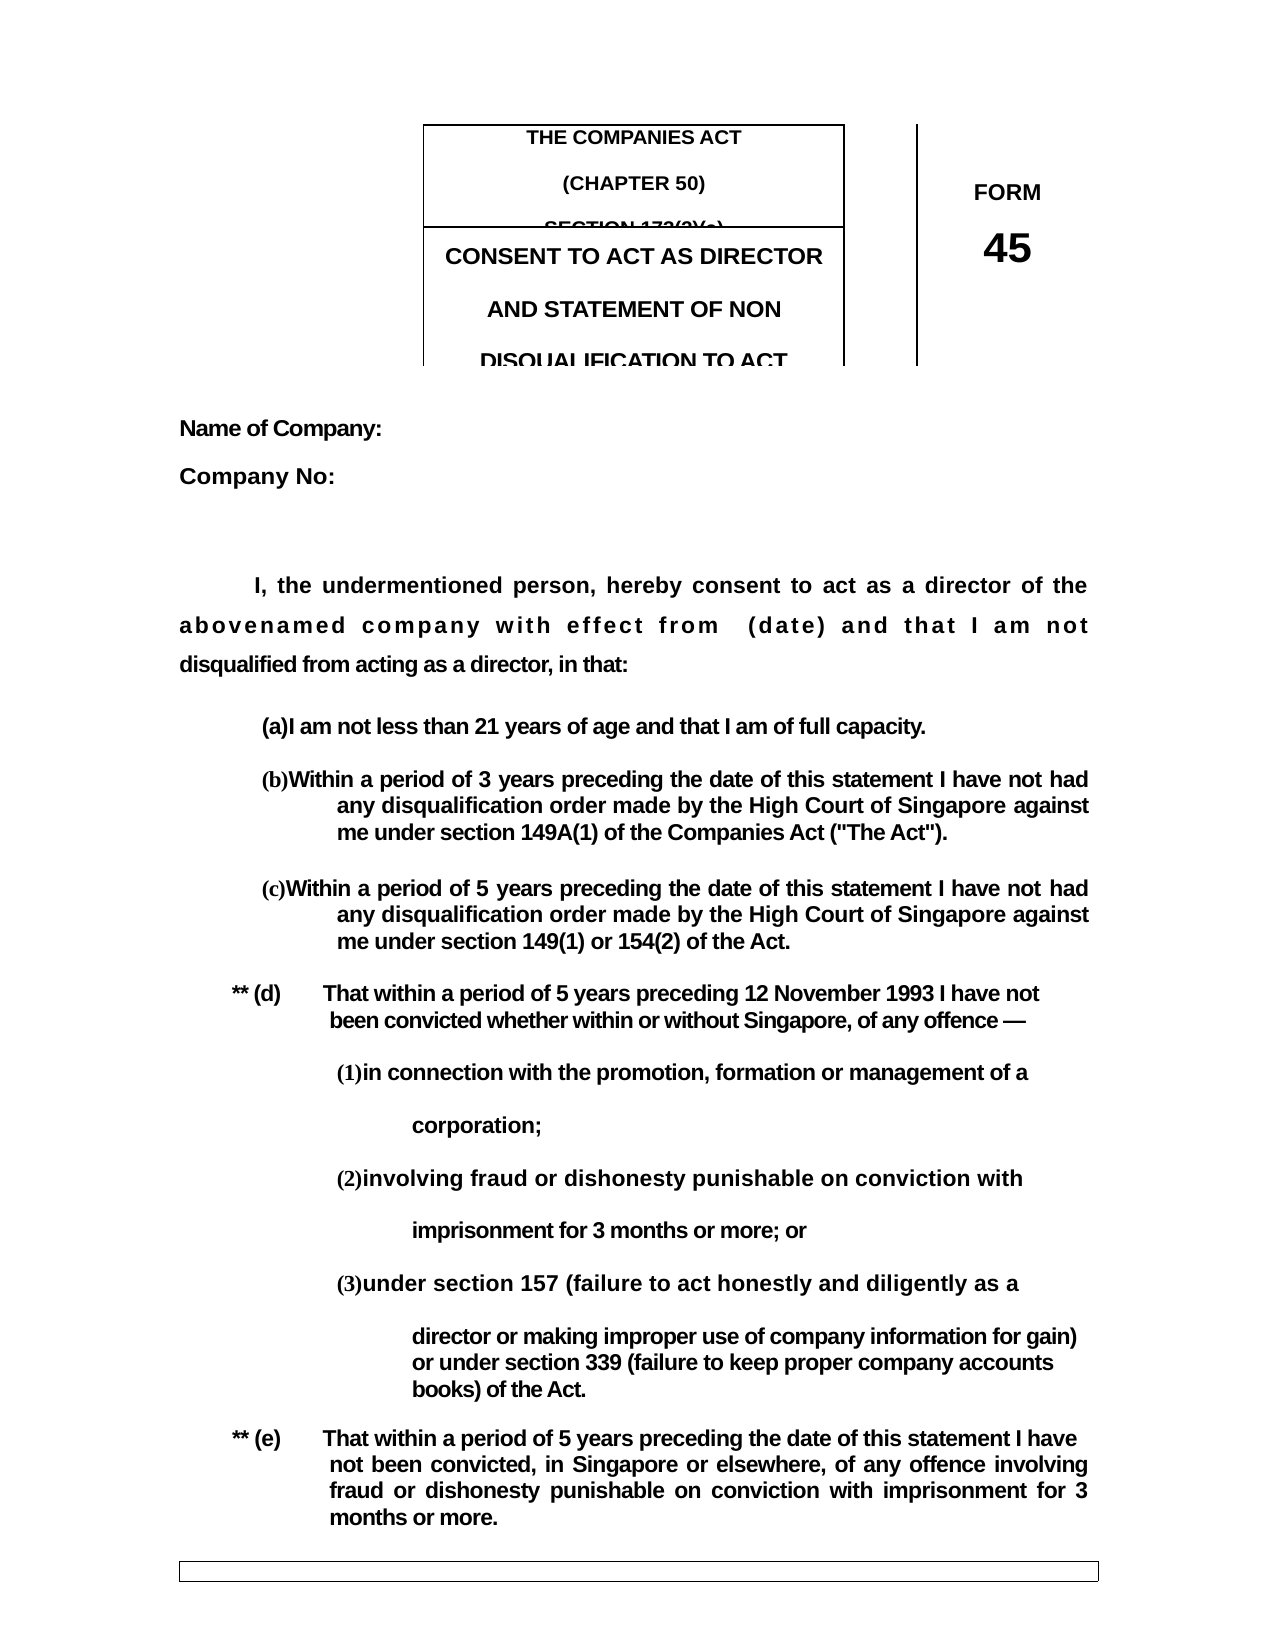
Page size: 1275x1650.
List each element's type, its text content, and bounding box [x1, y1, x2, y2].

table_cell CONSENT TO ACT AS DIRECTOR AND STATEMENT OF NON DISQUALIFICATION TO ACT AS DIRECTOR [424, 228, 843, 366]
list under section 157 (failure to act honestly and diligently as a director or making improper use of company information for gain) or under section 339 (failure to keep proper company accounts books) of the Act. [337, 1270, 1089, 1402]
list I am not less than 21 years of age and that I am of full capacity. [262, 713, 1104, 739]
text ** (e) That within a period of 5 years preceding the date of this statement I have [224, 1424, 1104, 1451]
text ** (d) That within a period of 5 years preceding 12 November 1993 I have not [224, 980, 1104, 1007]
table_header FORM 45 [918, 124, 1098, 366]
text been convicted whether within or without Singapore, of any offence — [329, 1007, 1104, 1033]
list involving fraud or dishonesty punishable on conviction with imprisonment for 3 months or more; or [337, 1165, 1089, 1244]
text not been convicted, in Singapore or elsewhere, of any offence involving fraud or dishonesty punishable on conviction with imprisonment for 3 months or more. [329, 1451, 1089, 1530]
list Within a period of 3 years preceding the date of this statement I have not had any disqualification order made by the High Court of Singapore against me under section 149A(1) of the Companies Act ("The Act"). [262, 766, 1089, 845]
table_cell [845, 226, 916, 366]
list Within a period of 5 years preceding the date of this statement I have not had any disqualification order made by the High Court of Singapore against me under section 149(1) or 154(2) of the Act. [262, 875, 1089, 954]
table_header THE COMPANIES ACT (CHAPTER 50) SECTION 173(2)(a) [424, 126, 843, 226]
text Company No: [179, 463, 1104, 490]
text I, the undermentioned person, hereby consent to act as a director of the abovenamed company with effect from (date) and that I am not disqualified from acting as a director, in that: [179, 572, 1089, 677]
text Name of Company: [179, 414, 1104, 441]
list in connection with the promotion, formation or management of a corporation; [337, 1059, 1089, 1138]
table_header [845, 124, 916, 226]
